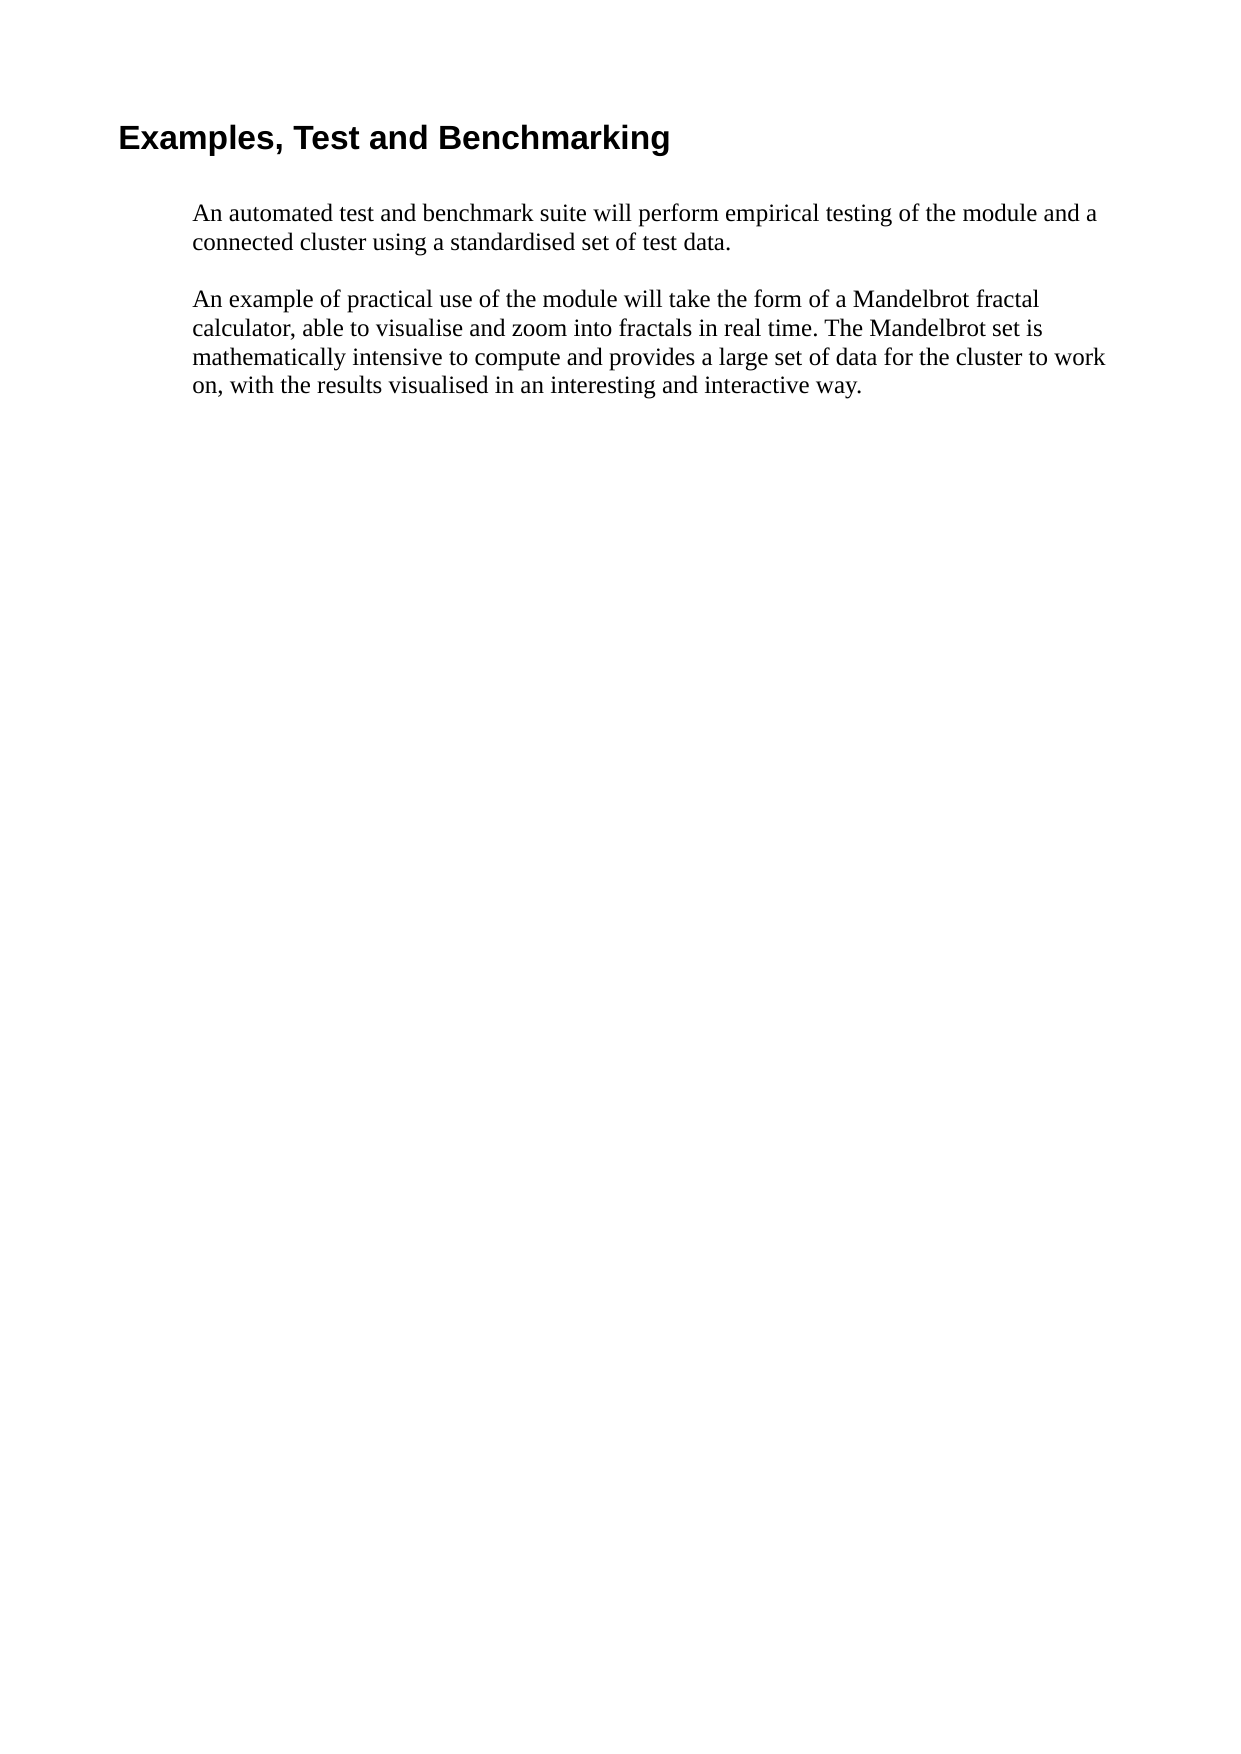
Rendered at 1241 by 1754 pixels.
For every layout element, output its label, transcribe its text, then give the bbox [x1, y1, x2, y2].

text An automated test and benchmark suite will perform empirical testing of the module and a connected cluster using a standardised set of test data. [192, 169, 1122, 256]
text An example of practical use of the module will take the form of a Mandelbrot fractal calculator, able to visualise and zoom into fractals in real time. The Mandelbrot set is mathematically intensive to compute and provides a large set of data for the cluster to work on, with the results visualised in an interesting and interactive way. [192, 284, 1122, 399]
subtitle Examples, Test and Benchmarking [118, 118, 1122, 157]
